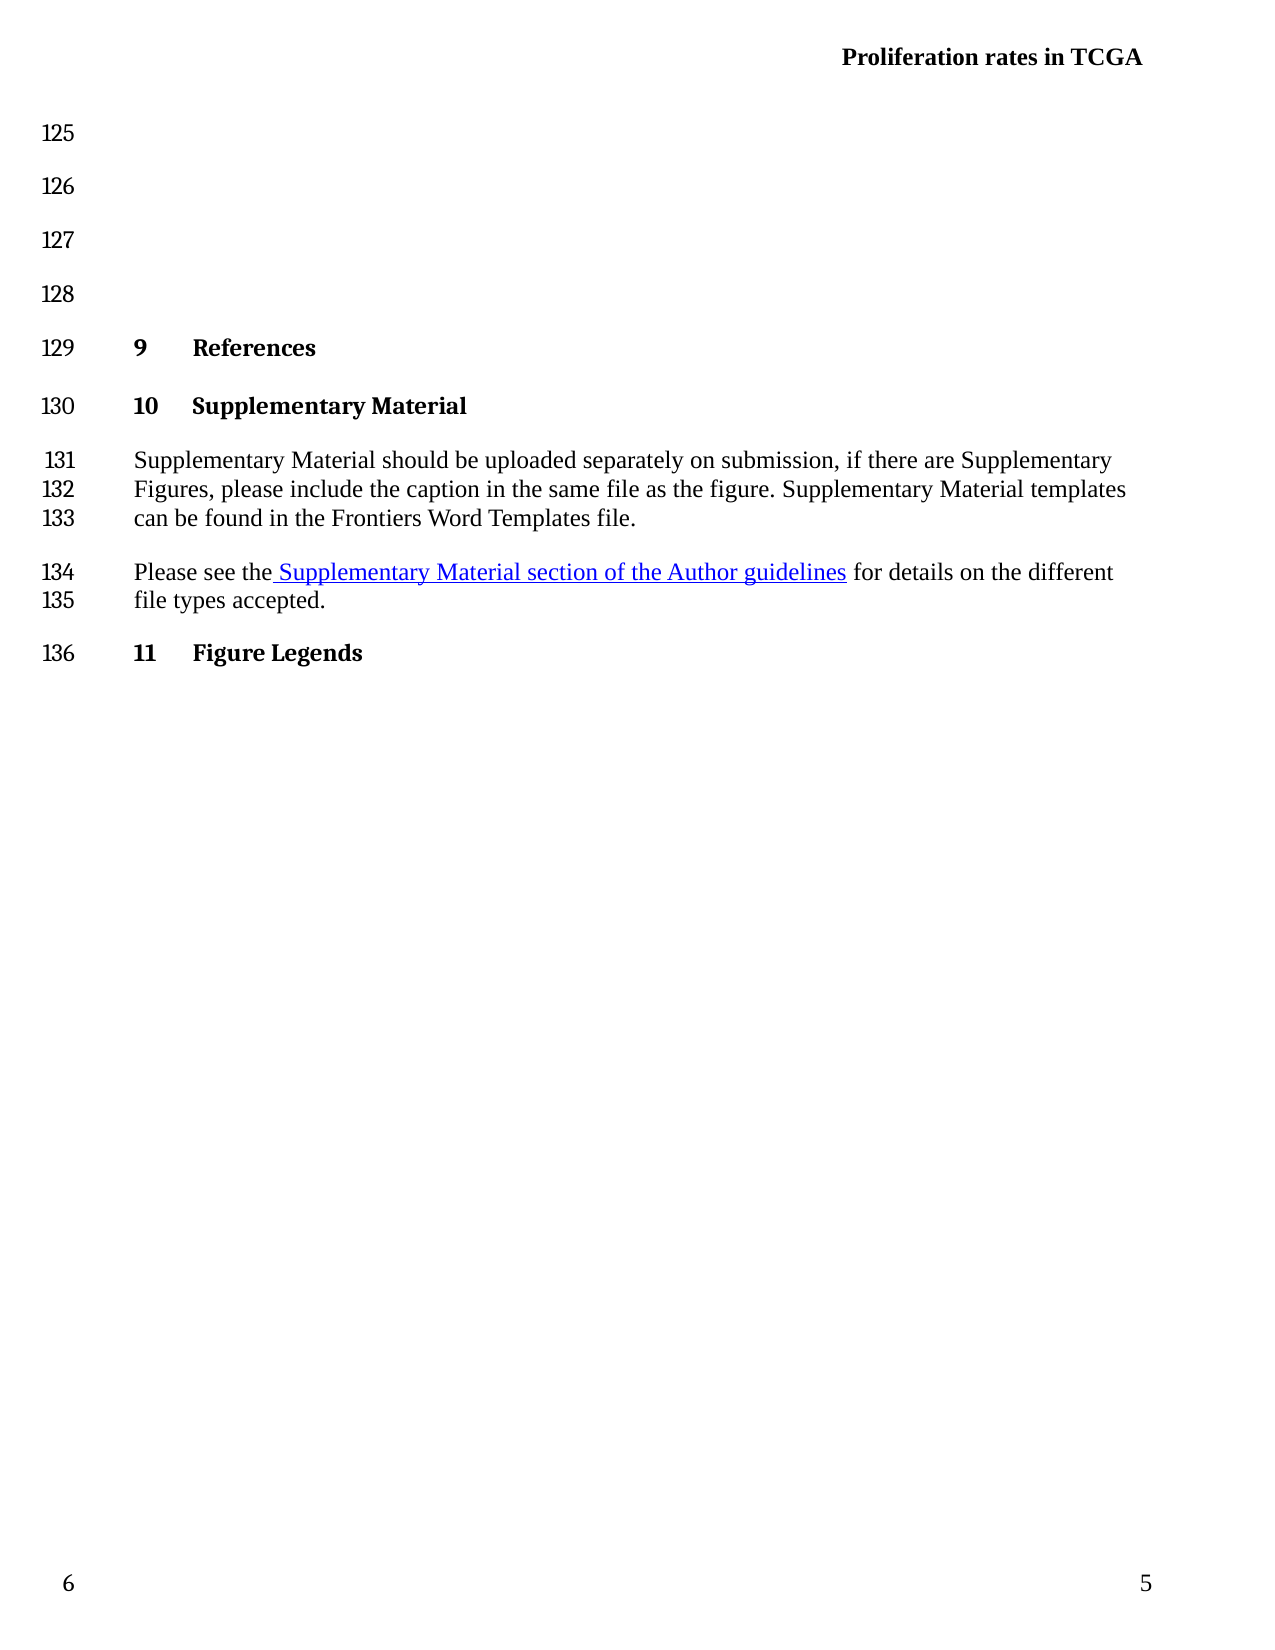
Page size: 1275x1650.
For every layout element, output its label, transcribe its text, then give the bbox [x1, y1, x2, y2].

subtitle Supplementary Material [133, 392, 1152, 420]
text Please see the Supplementary Material section of the Author guidelines for details on the different file types accepted. [133, 557, 1152, 614]
text Supplementary Material should be uploaded separately on submission, if there are Supplementary Figures, please include the caption in the same file as the figure. Supplementary Material templates can be found in the Frontiers Word Templates file. [133, 445, 1152, 532]
subtitle Figure Legends [133, 639, 1152, 668]
subtitle References [133, 333, 1152, 362]
